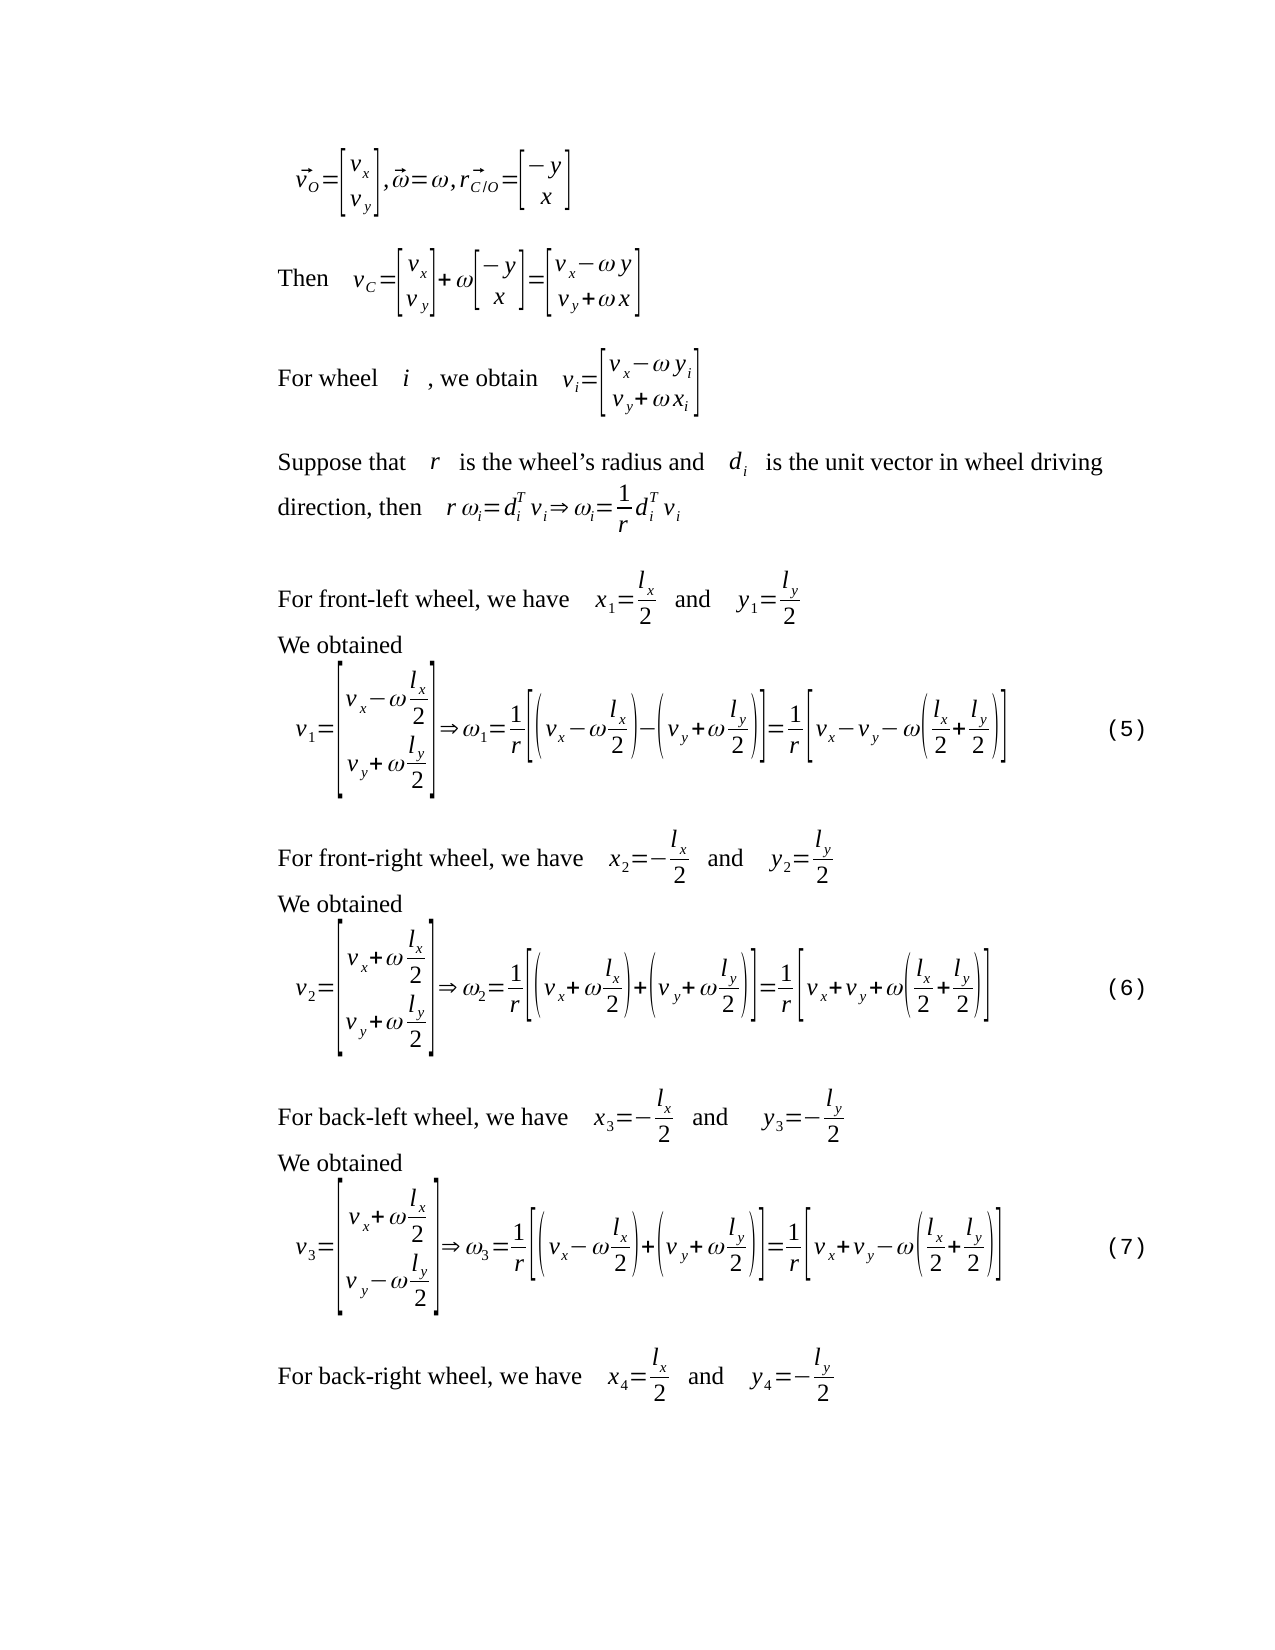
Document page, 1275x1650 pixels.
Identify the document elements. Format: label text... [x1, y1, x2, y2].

text For front-left wheel, we have and [240, 567, 1157, 630]
text We obtained (6) [240, 889, 1157, 1059]
text We obtained (7) [240, 1148, 1157, 1318]
text For back-right wheel, we have and [240, 1344, 1157, 1407]
text Suppose that is the wheel’s radius and is the unit vector in wheel driving direction, then [240, 447, 1157, 538]
text We obtained (5) [240, 630, 1157, 800]
text Then [240, 247, 1157, 318]
text For back-left wheel, we have and [240, 1085, 1157, 1148]
text For wheel , we obtain [240, 347, 1157, 418]
text For front-right wheel, we have and [240, 826, 1157, 889]
